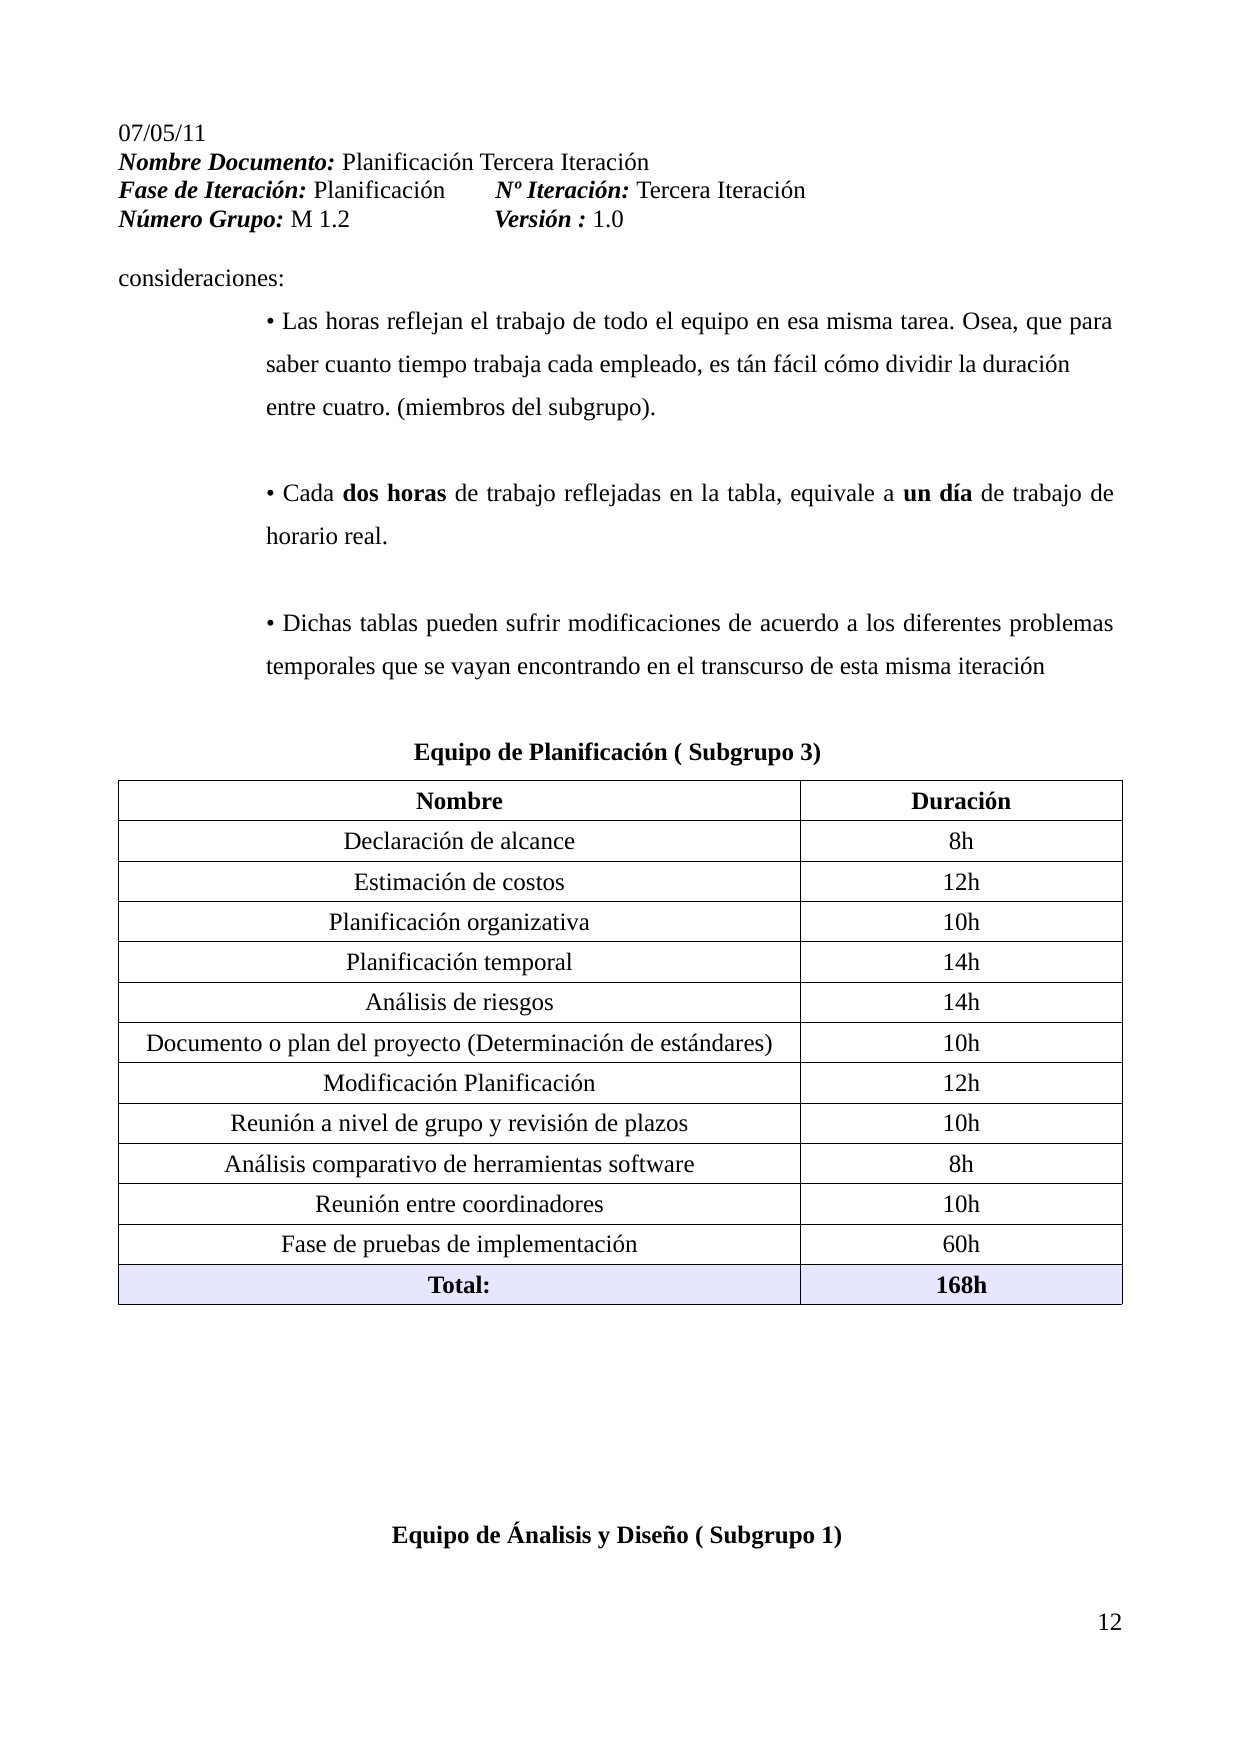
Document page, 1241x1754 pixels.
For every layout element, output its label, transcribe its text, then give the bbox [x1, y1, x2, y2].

table_cell 14h [801, 942, 1122, 982]
table_cell Planificación organizativa [119, 902, 800, 941]
table_cell 168h [801, 1265, 1122, 1304]
table_cell Análisis comparativo de herramientas software [119, 1144, 800, 1183]
table_cell Reunión entre coordinadores [119, 1184, 800, 1223]
table_cell Planificación temporal [119, 942, 800, 982]
text consideraciones: [118, 263, 1122, 291]
table_cell 10h [801, 1184, 1122, 1223]
table_cell Reunión a nivel de grupo y revisión de plazos [119, 1104, 800, 1143]
table_header Nombre [119, 781, 800, 820]
text Equipo de Ánalisis y Diseño ( Subgrupo 1) [118, 1520, 1122, 1549]
table_cell Análisis de riesgos [119, 983, 800, 1022]
table_cell 10h [801, 1023, 1122, 1062]
table_cell Estimación de costos [119, 862, 800, 901]
text Equipo de Planificación ( Subgrupo 3) [118, 737, 1122, 766]
table_cell Total: [119, 1265, 800, 1304]
table_cell 60h [801, 1225, 1122, 1264]
table_cell 12h [801, 1063, 1122, 1103]
table_cell 12h [801, 862, 1122, 901]
table_cell 10h [801, 1104, 1122, 1143]
text • Las horas reflejan el trabajo de todo el equipo en esa misma tarea. Osea, que para saber cuanto tiempo trabaja cada empleado, es tán fácil cómo dividir la duración entre cuatro. (miembros del subgrupo). [118, 306, 1122, 421]
table_cell Declaración de alcance [119, 821, 800, 861]
table_cell Fase de pruebas de implementación [119, 1225, 800, 1264]
text • Dichas tablas pueden sufrir modificaciones de acuerdo a los diferentes problemas temporales que se vayan encontrando en el transcurso de esta misma iteración [118, 608, 1122, 679]
table_cell 8h [801, 821, 1122, 861]
table_cell 14h [801, 983, 1122, 1022]
table_cell 8h [801, 1144, 1122, 1183]
text • Cada dos horas de trabajo reflejadas en la tabla, equivale a un día de trabajo de horario real. [118, 478, 1122, 550]
table_header Duración [801, 781, 1122, 820]
table_cell Modificación Planificación [119, 1063, 800, 1103]
table_cell 10h [801, 902, 1122, 941]
table_cell Documento o plan del proyecto (Determinación de estándares) [119, 1023, 800, 1062]
